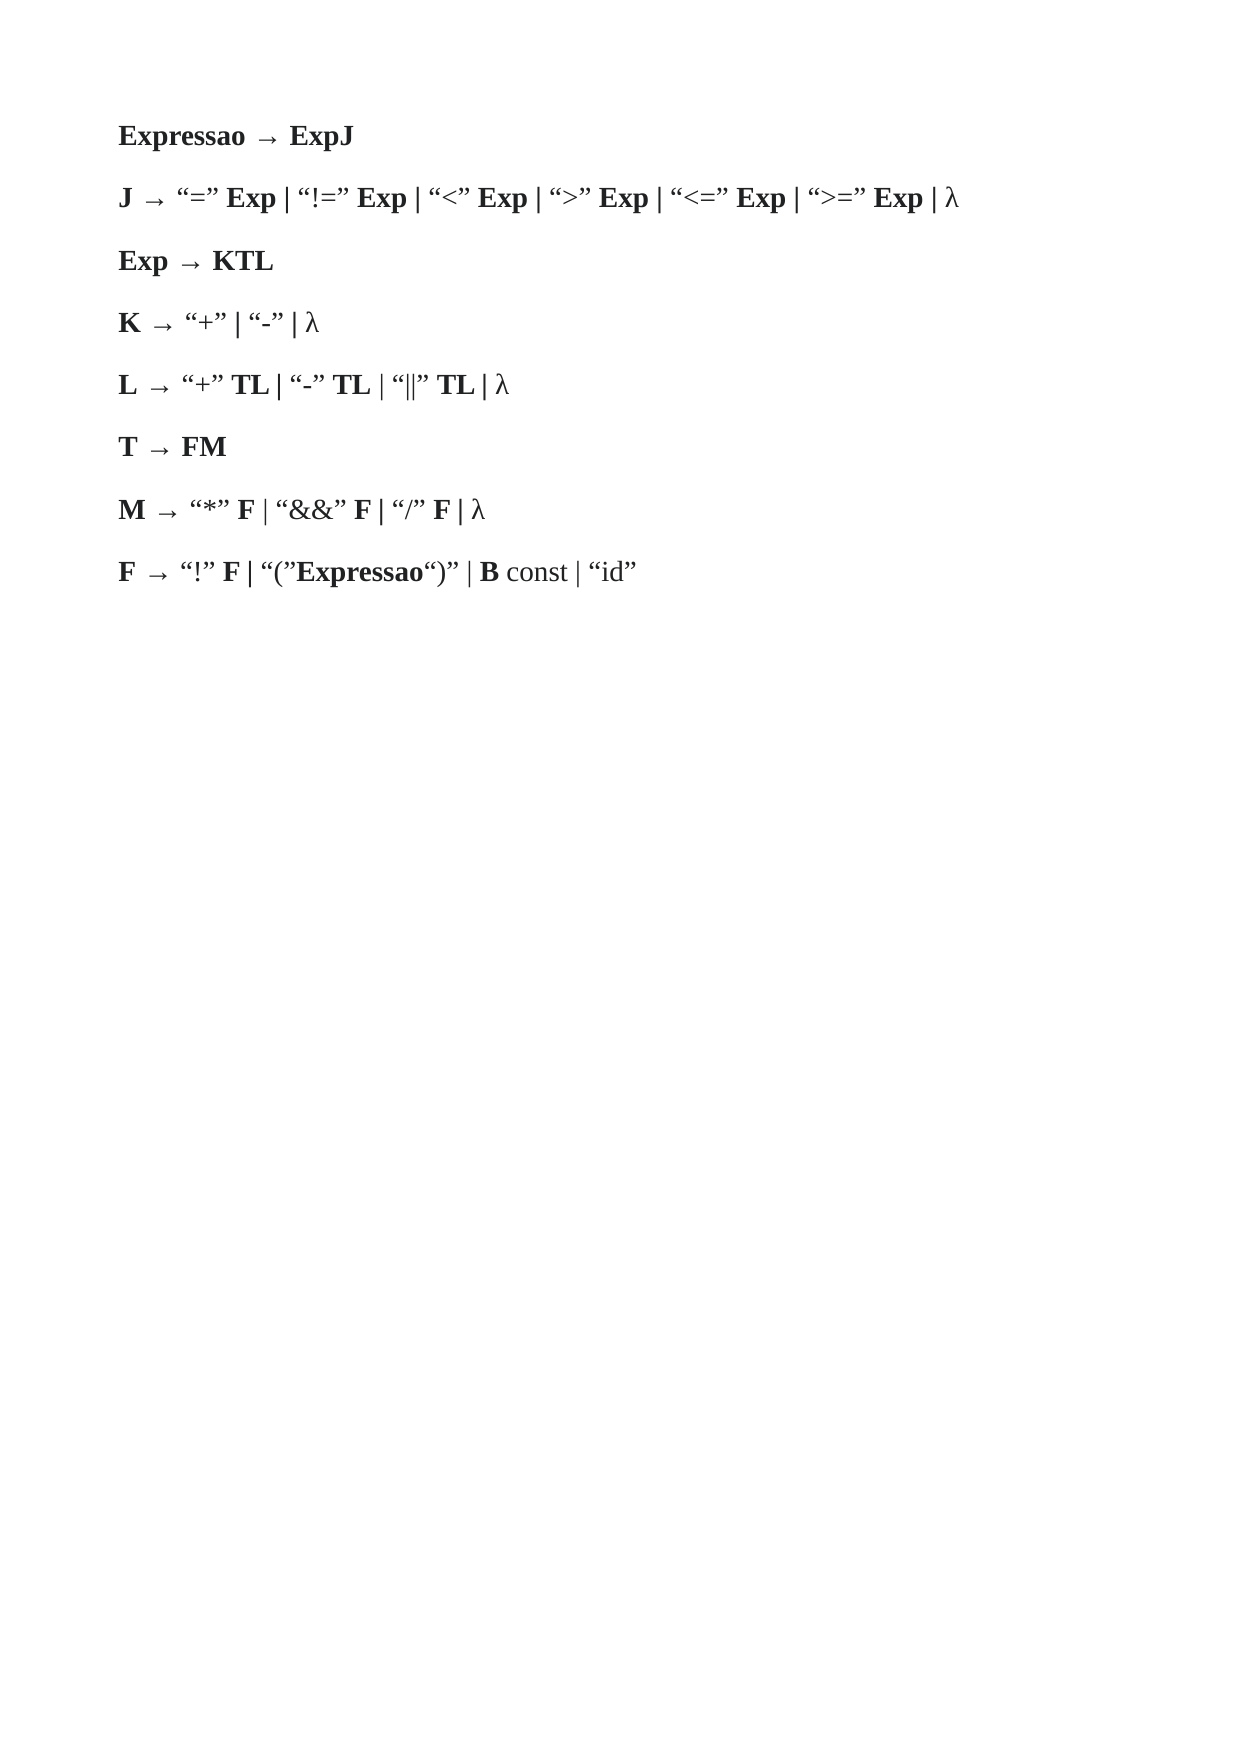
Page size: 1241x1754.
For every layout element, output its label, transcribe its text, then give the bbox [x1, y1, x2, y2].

text M → “*” F | “&&” F | “/” F | λ [118, 492, 1122, 525]
text L → “+” TL | “-” TL | “||” TL | λ [118, 367, 1122, 401]
text J → “=” Exp | “!=” Exp | “<” Exp | “>” Exp | “<=” Exp | “>=” Exp | λ [118, 180, 1122, 214]
text K → “+” | “-” | λ [118, 305, 1122, 338]
text Exp → KTL [118, 243, 1122, 276]
text T → FM [118, 429, 1122, 463]
text F → “!” F | “(”Expressao“)” | B const | “id” [118, 554, 1122, 588]
text Expressao → ExpJ [118, 118, 1122, 152]
